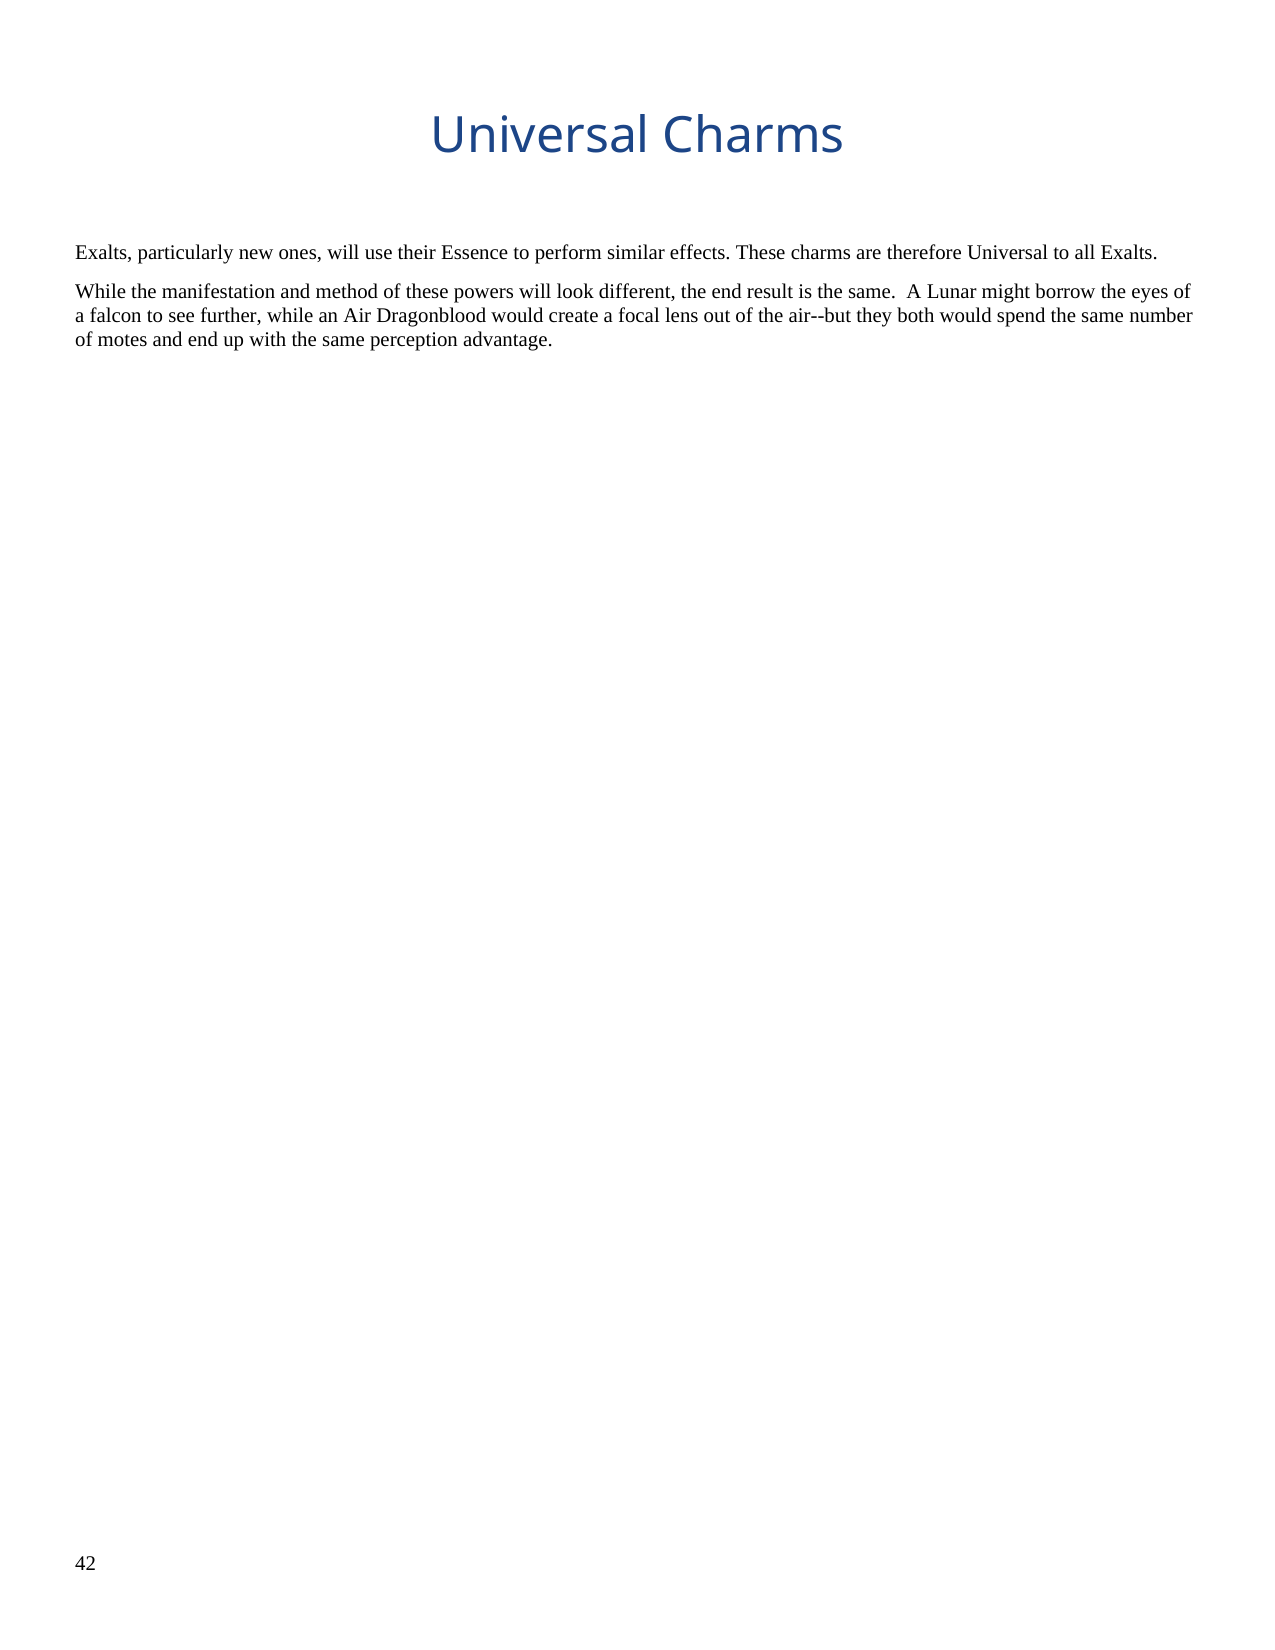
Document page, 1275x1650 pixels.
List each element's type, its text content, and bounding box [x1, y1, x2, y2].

text While the manifestation and method of these powers will look different, the end result is the same. A Lunar might borrow the eyes of a falcon to see further, while an Air Dragonblood would create a focal lens out of the air--but they both would spend the same number of motes and end up with the same perception advantage. [75, 279, 1200, 351]
text Exalts, particularly new ones, will use their Essence to perform similar effects. These charms are therefore Universal to all Exalts. [75, 240, 1200, 264]
subtitle Universal Charms [75, 99, 1200, 167]
